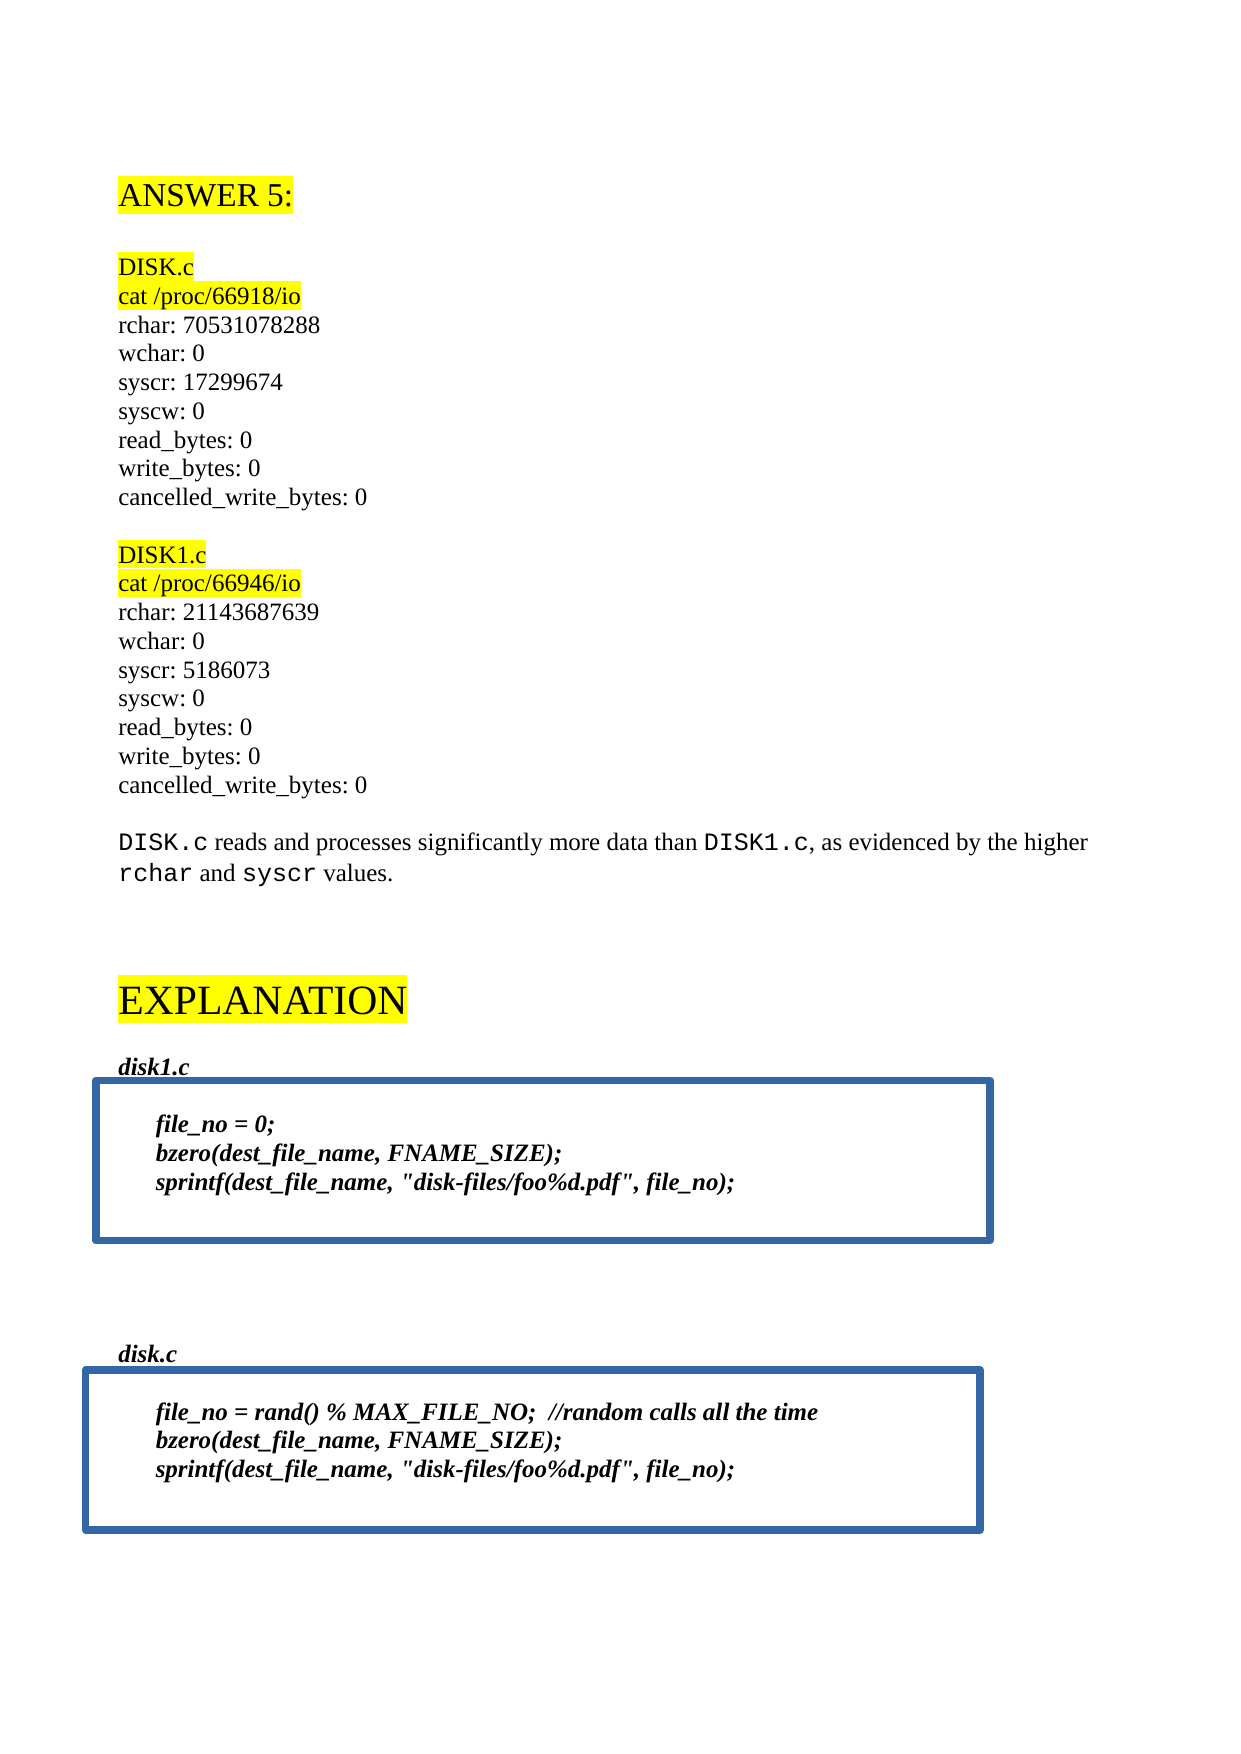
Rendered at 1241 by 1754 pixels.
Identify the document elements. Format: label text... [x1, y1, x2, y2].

text disk.c [118, 1339, 1122, 1368]
text sprintf(dest_file_name, "disk-files/foo%d.pdf", file_no); [118, 1454, 976, 1483]
text disk1.c [118, 1052, 1122, 1081]
text wchar: 0 [118, 626, 1122, 655]
text syscr: 17299674 [118, 367, 1122, 396]
text file_no = 0; [118, 1109, 986, 1138]
text [984, 1397, 1122, 1426]
text read_bytes: 0 [118, 425, 1122, 453]
text [994, 1138, 1122, 1167]
text cat /proc/66946/io [118, 568, 1122, 597]
text bzero(dest_file_name, FNAME_SIZE); [118, 1426, 976, 1454]
text DISK.c [118, 252, 1122, 281]
text sprintf(dest_file_name, "disk-files/foo%d.pdf", file_no); [118, 1167, 986, 1196]
text file_no = rand() % MAX_FILE_NO; //random calls all the time [118, 1397, 976, 1426]
text syscw: 0 [118, 683, 1122, 712]
text cancelled_write_bytes: 0 [118, 770, 1122, 798]
text DISK1.c [118, 540, 1122, 568]
text rchar: 70531078288 [118, 310, 1122, 338]
text write_bytes: 0 [118, 741, 1122, 770]
text [994, 1167, 1122, 1196]
text wchar: 0 [118, 338, 1122, 367]
text cancelled_write_bytes: 0 [118, 482, 1122, 511]
text syscw: 0 [118, 396, 1122, 425]
text syscr: 5186073 [118, 655, 1122, 683]
text [984, 1454, 1122, 1483]
text ANSWER 5: [118, 176, 1122, 214]
text [994, 1109, 1122, 1138]
text [984, 1426, 1122, 1454]
text bzero(dest_file_name, FNAME_SIZE); [118, 1138, 986, 1167]
text cat /proc/66918/io [118, 281, 1122, 310]
text EXPLANATION [118, 975, 1122, 1023]
text DISK.c reads and processes significantly more data than DISK1.c, as evidenced by the higher rchar and syscr values. [118, 827, 1122, 889]
text rchar: 21143687639 [118, 597, 1122, 626]
text write_bytes: 0 [118, 453, 1122, 482]
text read_bytes: 0 [118, 712, 1122, 741]
